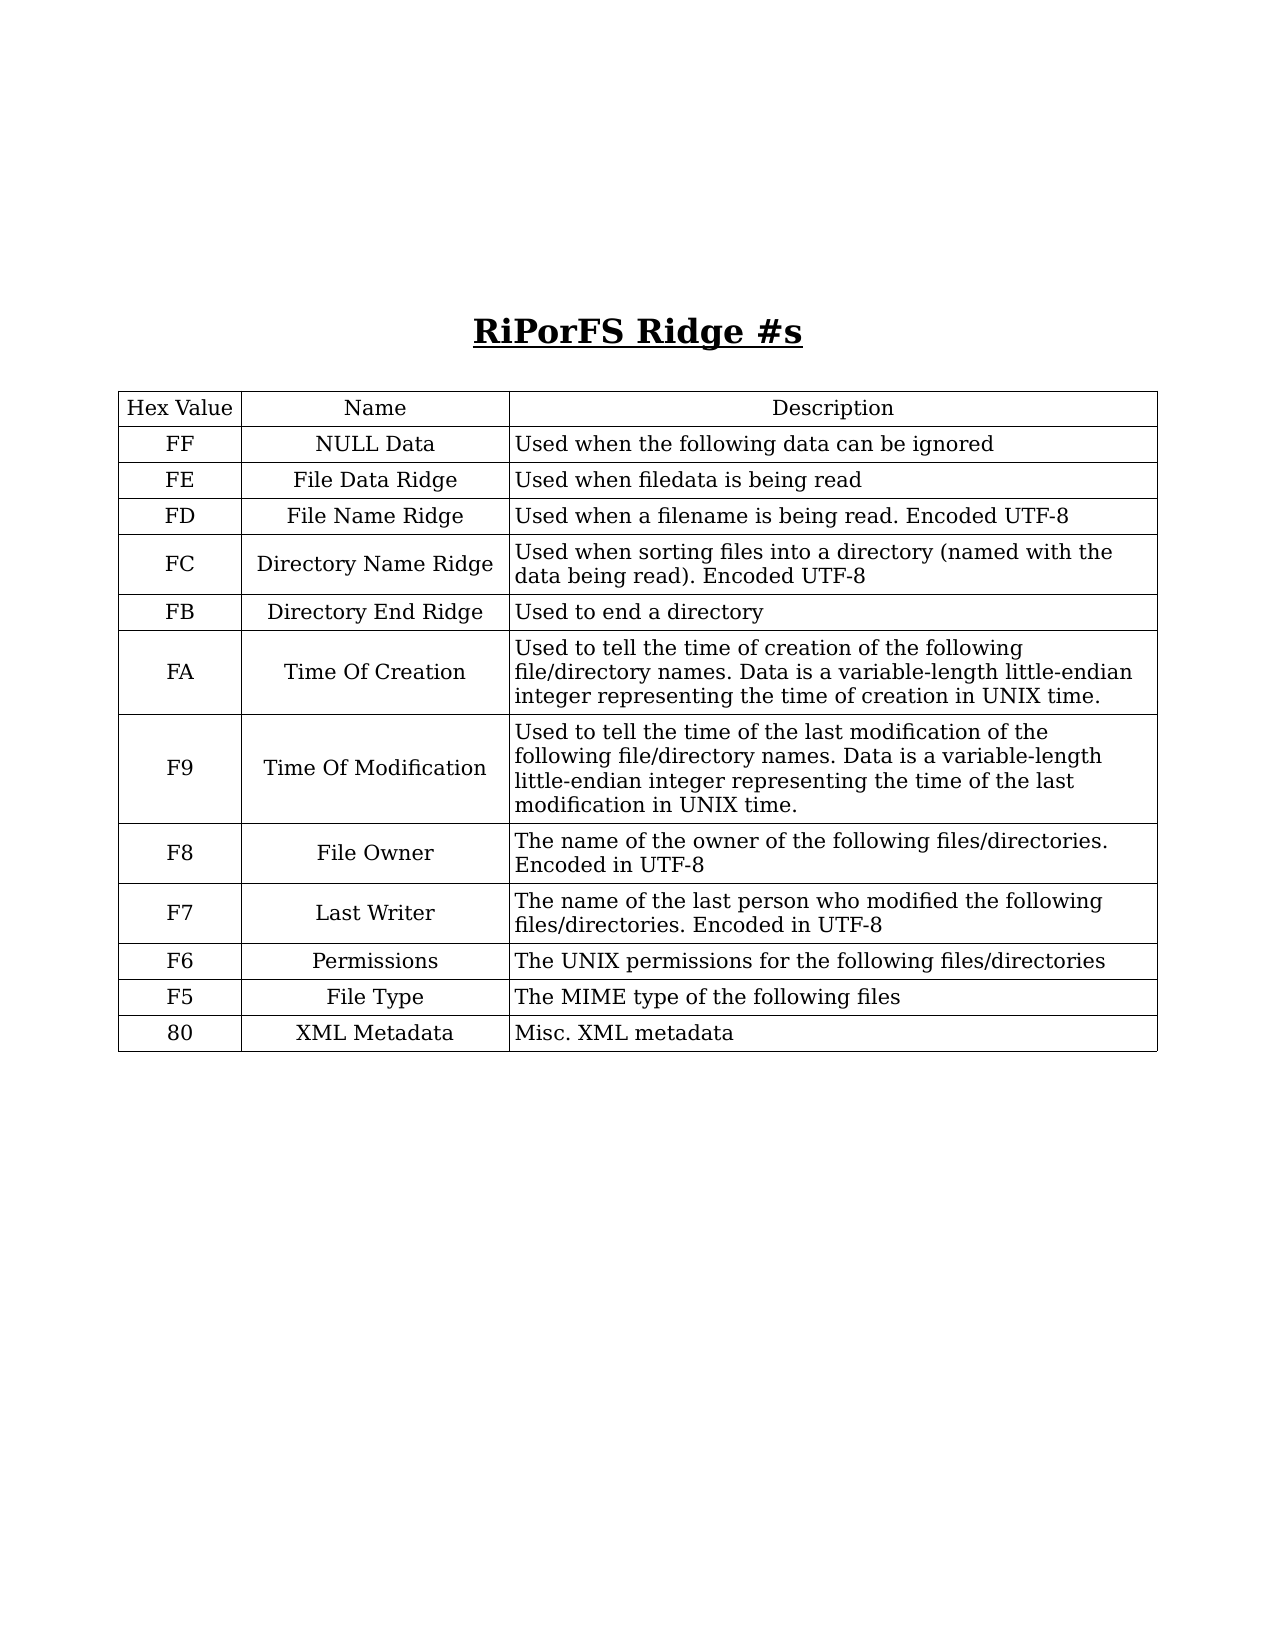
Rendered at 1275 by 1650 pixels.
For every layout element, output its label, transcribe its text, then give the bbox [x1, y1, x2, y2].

table_header Hex Value [119, 392, 241, 426]
table_cell FB [119, 595, 241, 630]
table_cell The UNIX permissions for the following files/directories [510, 944, 1157, 979]
table_cell NULL Data [242, 427, 509, 462]
table_cell Used to end a directory [510, 595, 1157, 630]
table_cell F7 [119, 884, 241, 943]
table_cell 80 [119, 1016, 241, 1051]
table_cell FD [119, 499, 241, 534]
table_cell Used when a filename is being read. Encoded UTF-8 [510, 499, 1157, 534]
table_cell Used to tell the time of creation of the following file/directory names. Data is a variable-length little-endian integer representing the time of creation in UNIX time. [510, 631, 1157, 714]
table_cell The MIME type of the following files [510, 980, 1157, 1015]
table_cell FA [119, 631, 241, 714]
table_cell File Owner [242, 824, 509, 883]
table_cell Misc. XML metadata [510, 1016, 1157, 1051]
table_cell Used when the following data can be ignored [510, 427, 1157, 462]
table_cell F6 [119, 944, 241, 979]
table_cell XML Metadata [242, 1016, 509, 1051]
table_cell File Name Ridge [242, 499, 509, 534]
table_cell Permissions [242, 944, 509, 979]
table_cell The name of the last person who modified the following files/directories. Encoded in UTF-8 [510, 884, 1157, 943]
table_cell FE [119, 463, 241, 498]
table_cell Used when sorting files into a directory (named with the data being read). Encoded UTF-8 [510, 535, 1157, 594]
table_cell Last Writer [242, 884, 509, 943]
table_cell F9 [119, 715, 241, 823]
table_cell Directory End Ridge [242, 595, 509, 630]
table_header Name [242, 392, 509, 426]
table_cell F8 [119, 824, 241, 883]
table_cell File Type [242, 980, 509, 1015]
table_cell File Data Ridge [242, 463, 509, 498]
table_cell Directory Name Ridge [242, 535, 509, 594]
table_cell Time Of Creation [242, 631, 509, 714]
table_cell FF [119, 427, 241, 462]
table_cell The name of the owner of the following files/directories. Encoded in UTF-8 [510, 824, 1157, 883]
table_cell F5 [119, 980, 241, 1015]
table_cell Used when filedata is being read [510, 463, 1157, 498]
table_header Description [510, 392, 1157, 426]
table_cell Time Of Modification [242, 715, 509, 823]
text RiPorFS Ridge #s [118, 312, 1157, 351]
table_cell FC [119, 535, 241, 594]
table_cell Used to tell the time of the last modification of the following file/directory names. Data is a variable-length little-endian integer representing the time of the last modification in UNIX time. [510, 715, 1157, 823]
